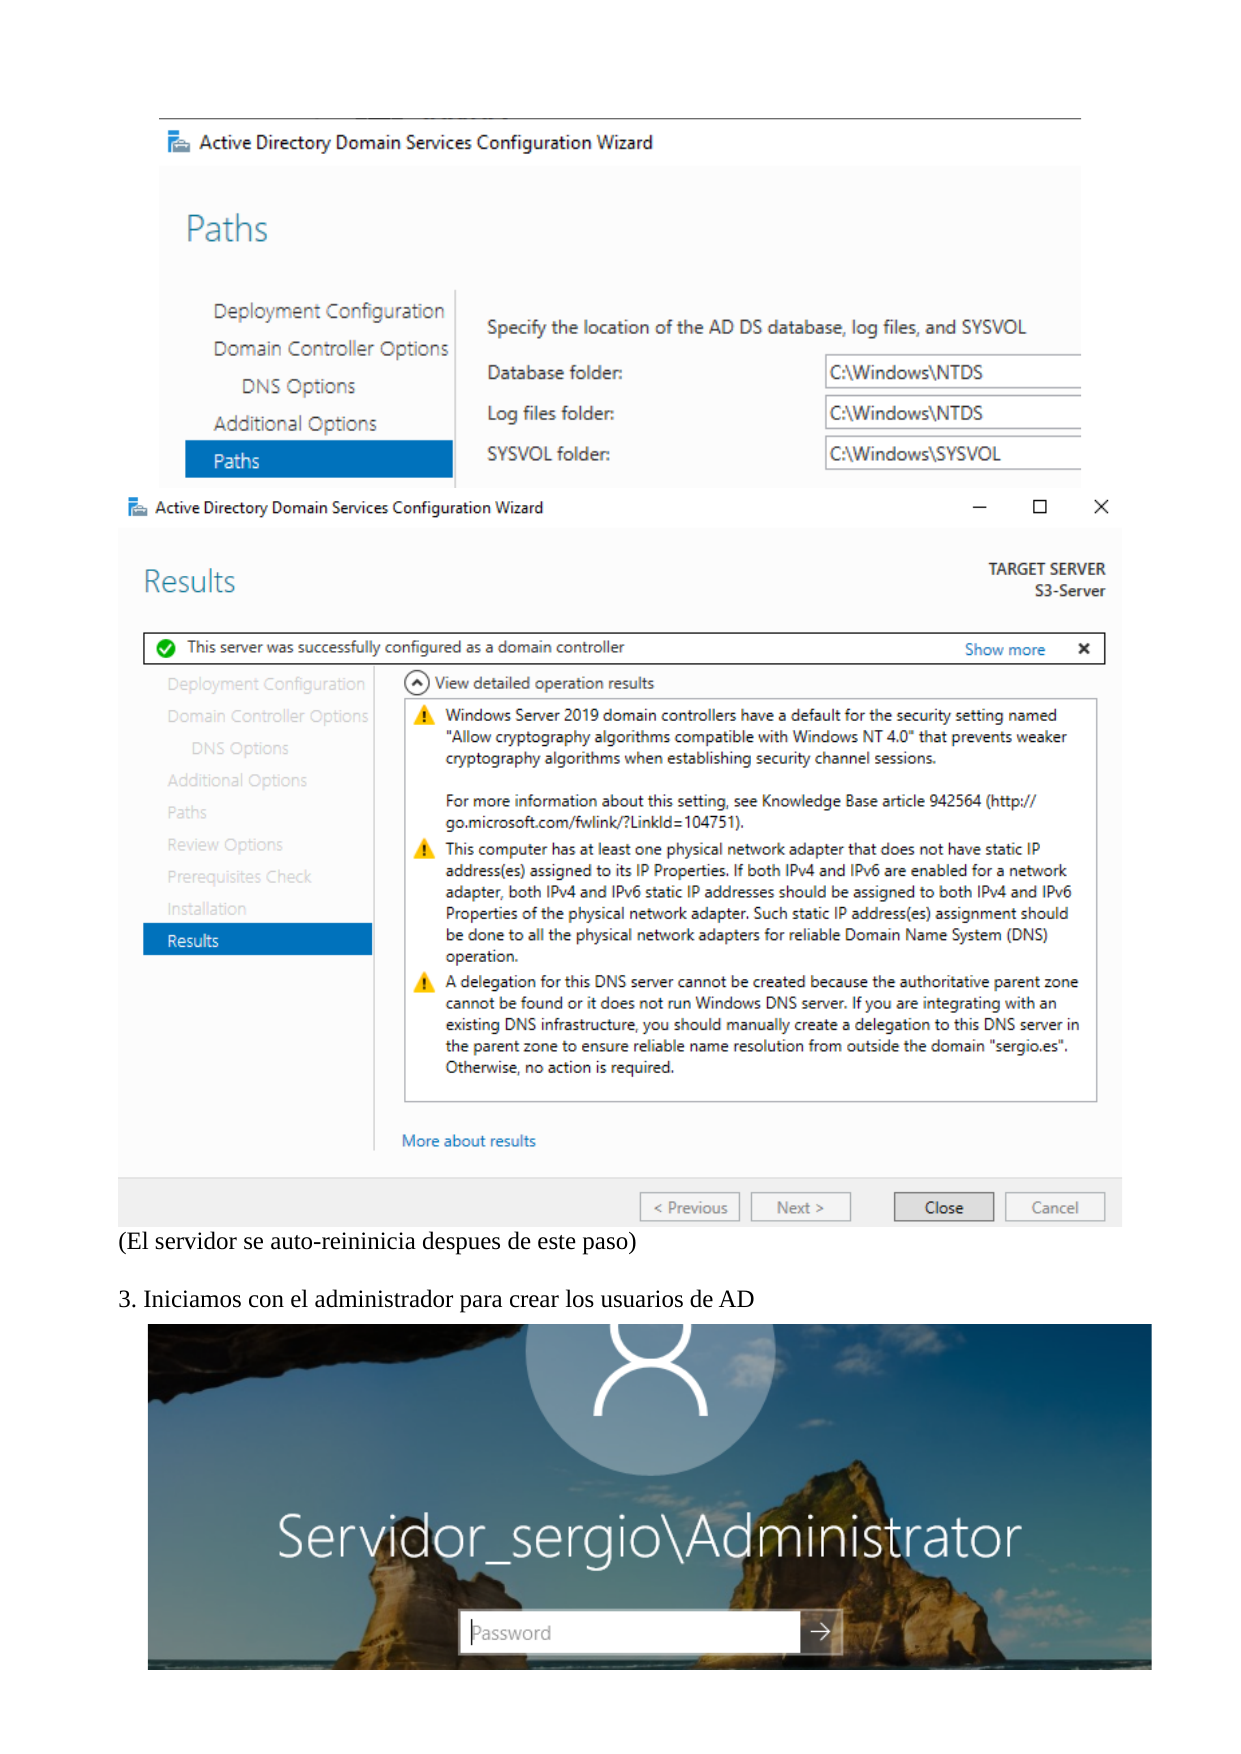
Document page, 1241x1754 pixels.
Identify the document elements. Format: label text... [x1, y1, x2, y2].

text 3. Iniciamos con el administrador para crear los usuarios de AD [118, 1284, 1122, 1313]
picture [147, 1324, 1152, 1670]
text (El servidor se auto-reininicia despues de este paso) [118, 1227, 1122, 1255]
text [118, 118, 159, 488]
text [1082, 118, 1122, 488]
picture [118, 118, 1123, 1227]
